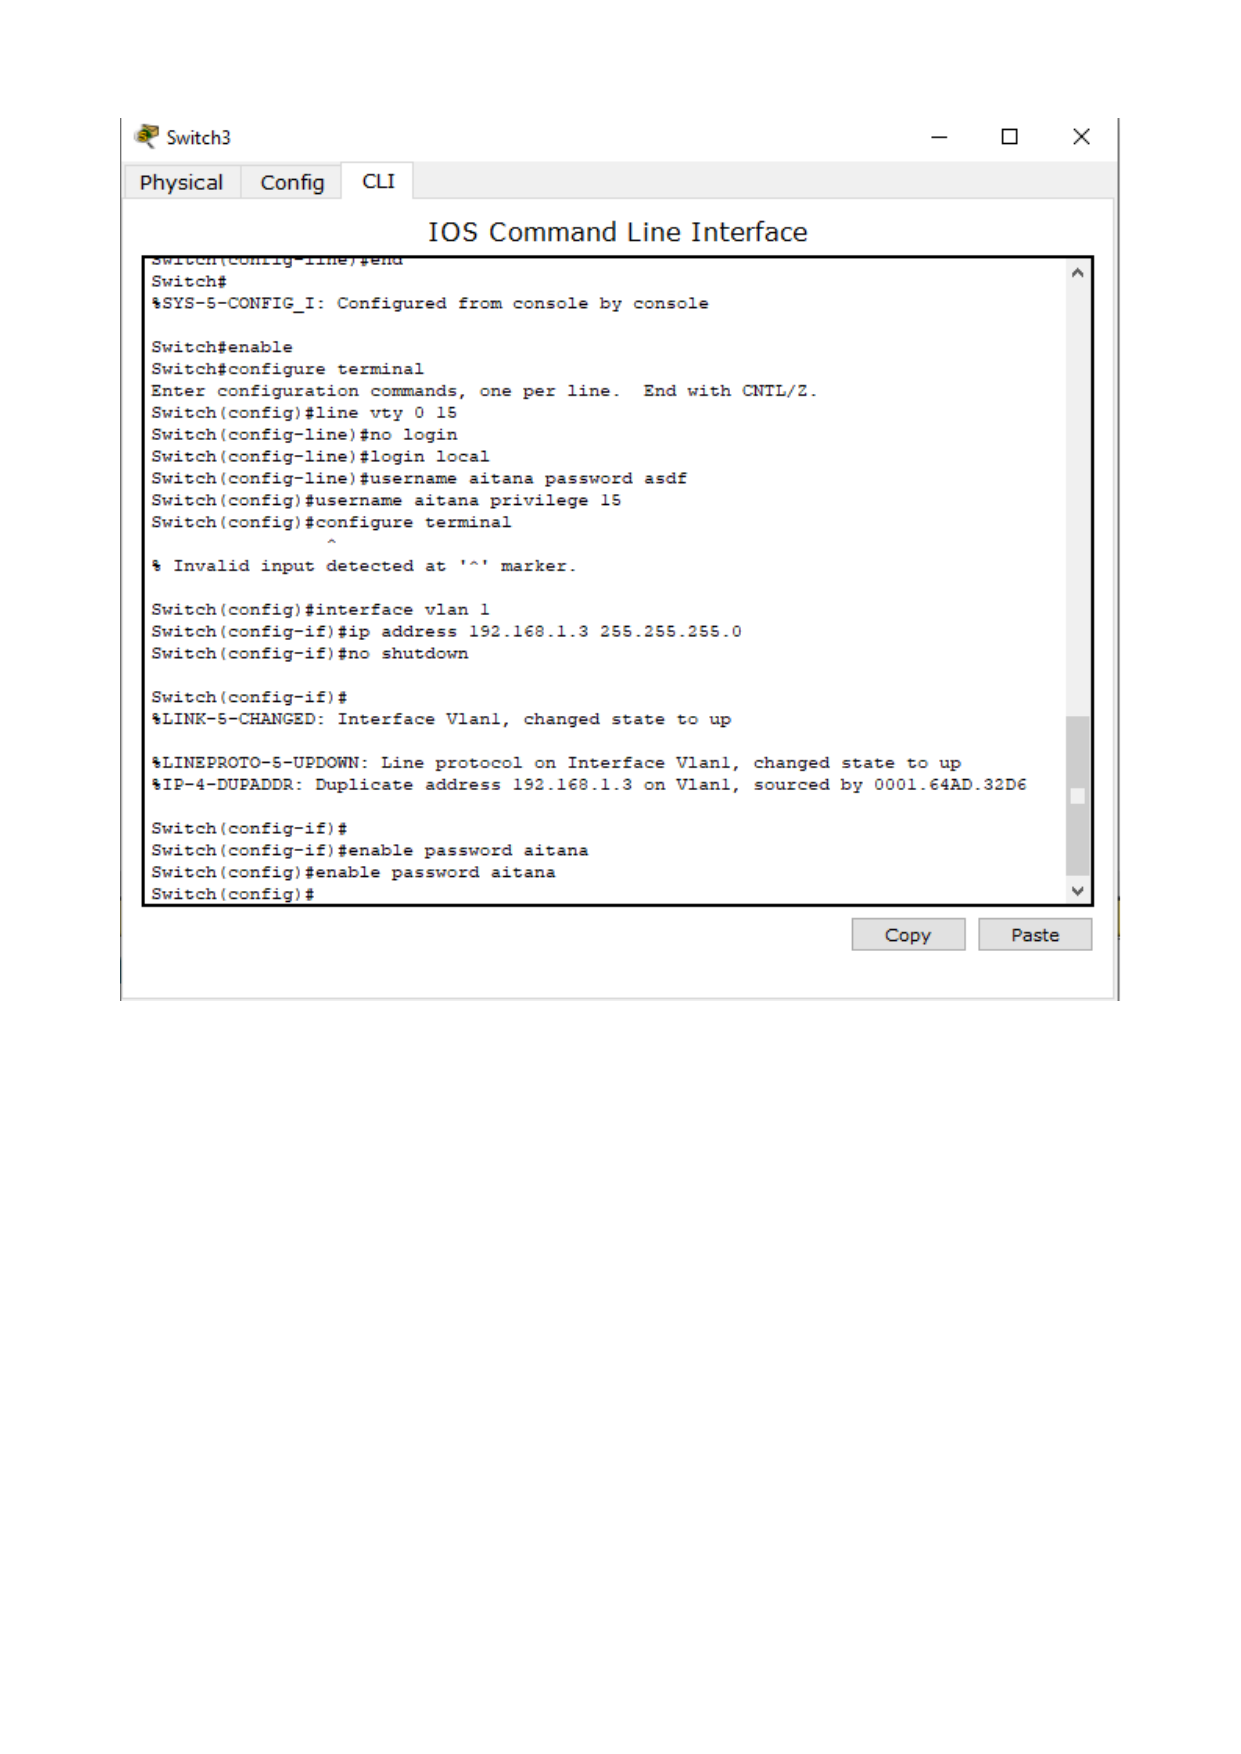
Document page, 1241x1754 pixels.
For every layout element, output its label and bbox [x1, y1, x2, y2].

picture [120, 118, 1121, 1001]
